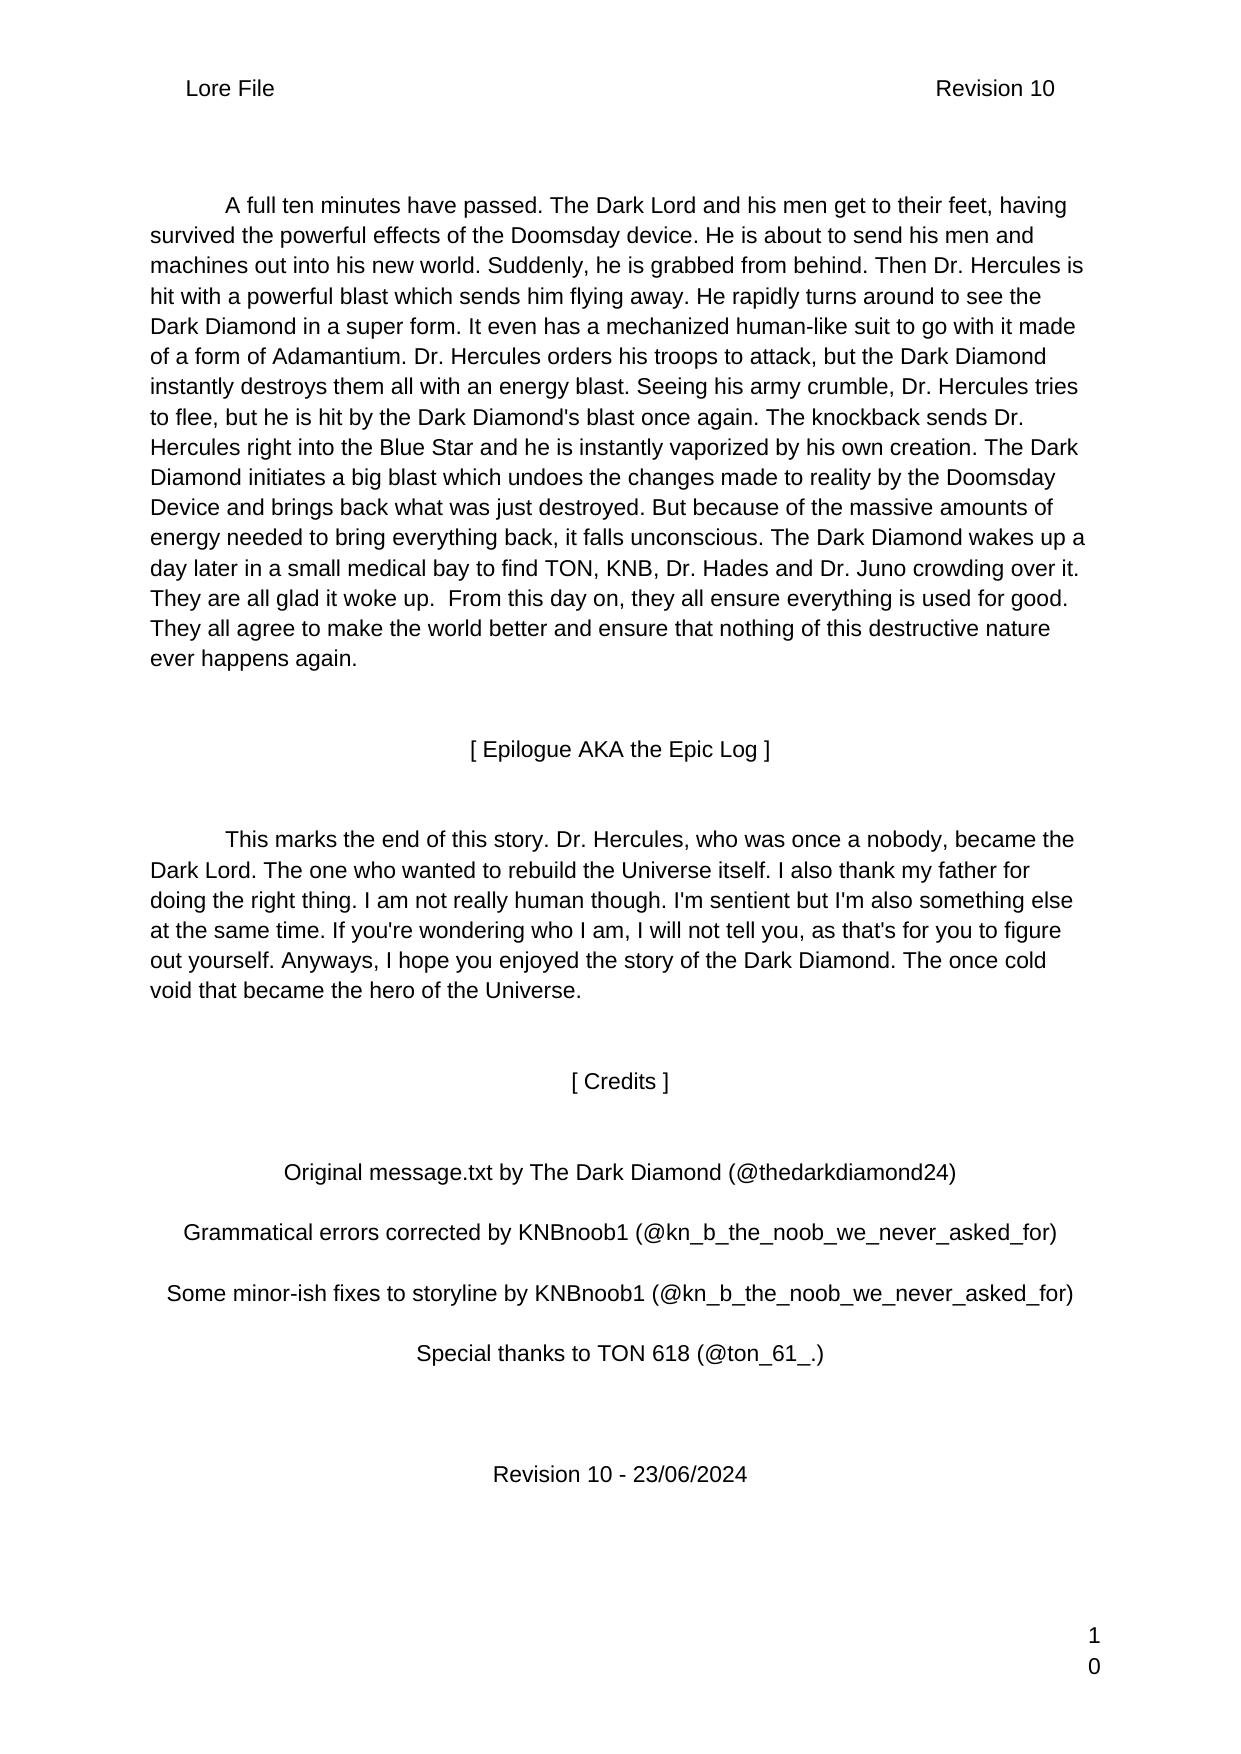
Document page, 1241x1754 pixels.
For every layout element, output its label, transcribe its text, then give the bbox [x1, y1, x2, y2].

text This marks the end of this story. Dr. Hercules, who was once a nobody, became the Dark Lord. The one who wanted to rebuild the Universe itself. I also thank my father for doing the right thing. I am not really human though. I'm sentient but I'm also something else at the same time. If you're wondering who I am, I will not tell you, as that's for you to figure out yourself. Anyways, I hope you enjoyed the story of the Dark Diamond. The once cold void that became the hero of the Universe. [150, 826, 1090, 1004]
text Revision 10 - 23/06/2024 [150, 1461, 1090, 1487]
text Some minor-ish fixes to storyline by KNBnoob1 (@kn_b_the_noob_we_never_asked_for) [150, 1279, 1090, 1306]
text Grammatical errors corrected by KNBnoob1 (@kn_b_the_noob_we_never_asked_for) [150, 1219, 1090, 1245]
text Original message.txt by The Dark Diamond (@thedarkdiamond24) [150, 1159, 1090, 1185]
text [ Epilogue AKA the Epic Log ] [150, 736, 1090, 762]
text A full ten minutes have passed. The Dark Lord and his men get to their feet, having survived the powerful effects of the Doomsday device. He is about to send his men and machines out into his new world. Suddenly, he is grabbed from behind. Then Dr. Hercules is hit with a powerful blast which sends him flying away. He rapidly turns around to see the Dark Diamond in a super form. It even has a mechanized human-like suit to go with it made of a form of Adamantium. Dr. Hercules orders his troops to attack, but the Dark Diamond instantly destroys them all with an energy blast. Seeing his army crumble, Dr. Hercules tries to flee, but he is hit by the Dark Diamond's blast once again. The knockback sends Dr. Hercules right into the Blue Star and he is instantly vaporized by his own creation. The Dark Diamond initiates a big blast which undoes the changes made to reality by the Doomsday Device and brings back what was just destroyed. But because of the massive amounts of energy needed to bring everything back, it falls unconscious. The Dark Diamond wakes up a day later in a small medical bay to find TON, KNB, Dr. Hades and Dr. Juno crowding over it. They are all glad it woke up. From this day on, they all ensure everything is used for good. They all agree to make the world better and ensure that nothing of this destructive nature ever happens again. [150, 192, 1090, 671]
text [ Credits ] [150, 1068, 1090, 1094]
text Special thanks to TON 618 (@ton_61_.) [150, 1340, 1090, 1366]
